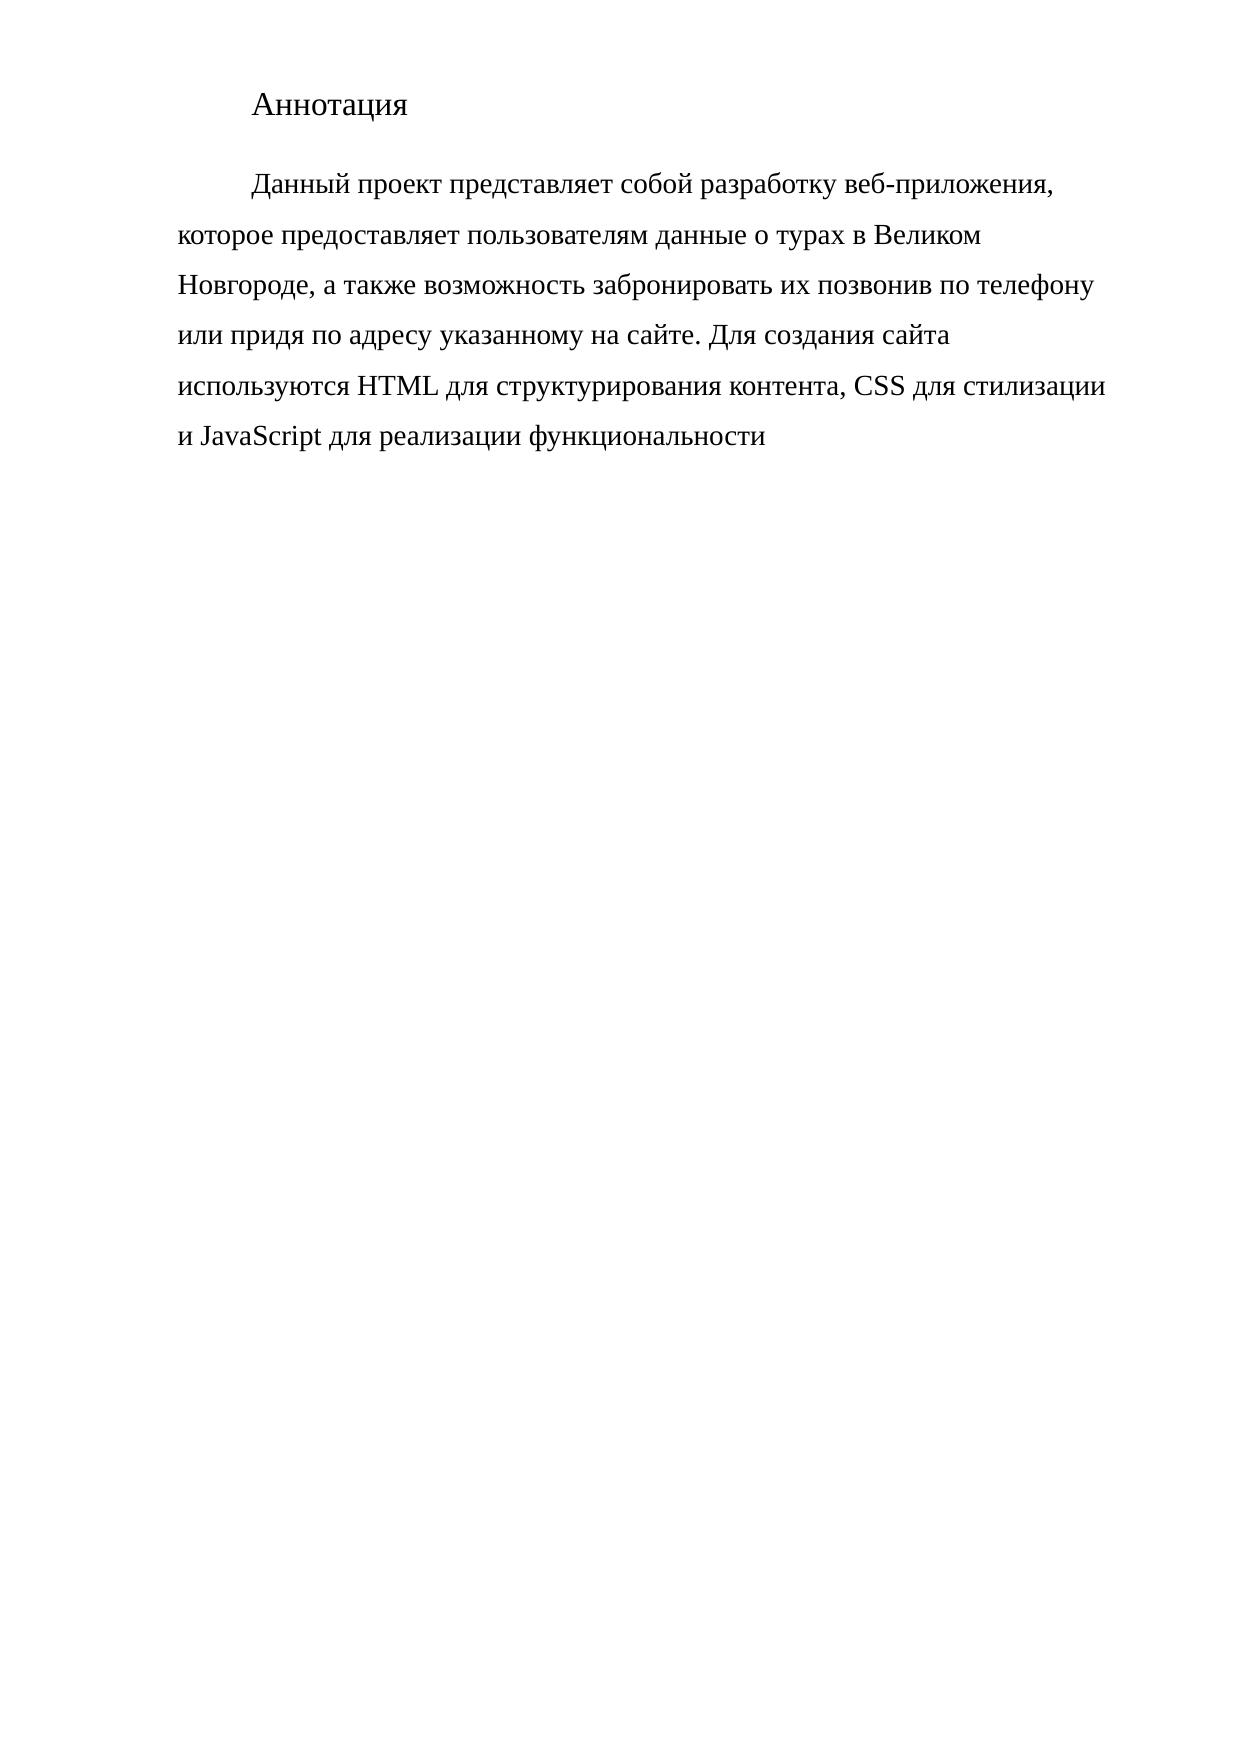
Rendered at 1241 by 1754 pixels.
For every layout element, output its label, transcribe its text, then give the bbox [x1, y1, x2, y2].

text Данный проект представляет собой разработку веб-приложения, которое предоставляет пользователям данные о турах в Великом Новгороде, а также возможность забронировать их позвонив по телефону или придя по адресу указанному на сайте. Для создания сайта используются HTML для структурирования контента, CSS для стилизации и JavaScript для реализации функциональности [177, 167, 1122, 452]
subtitle Аннотация [177, 84, 1122, 122]
